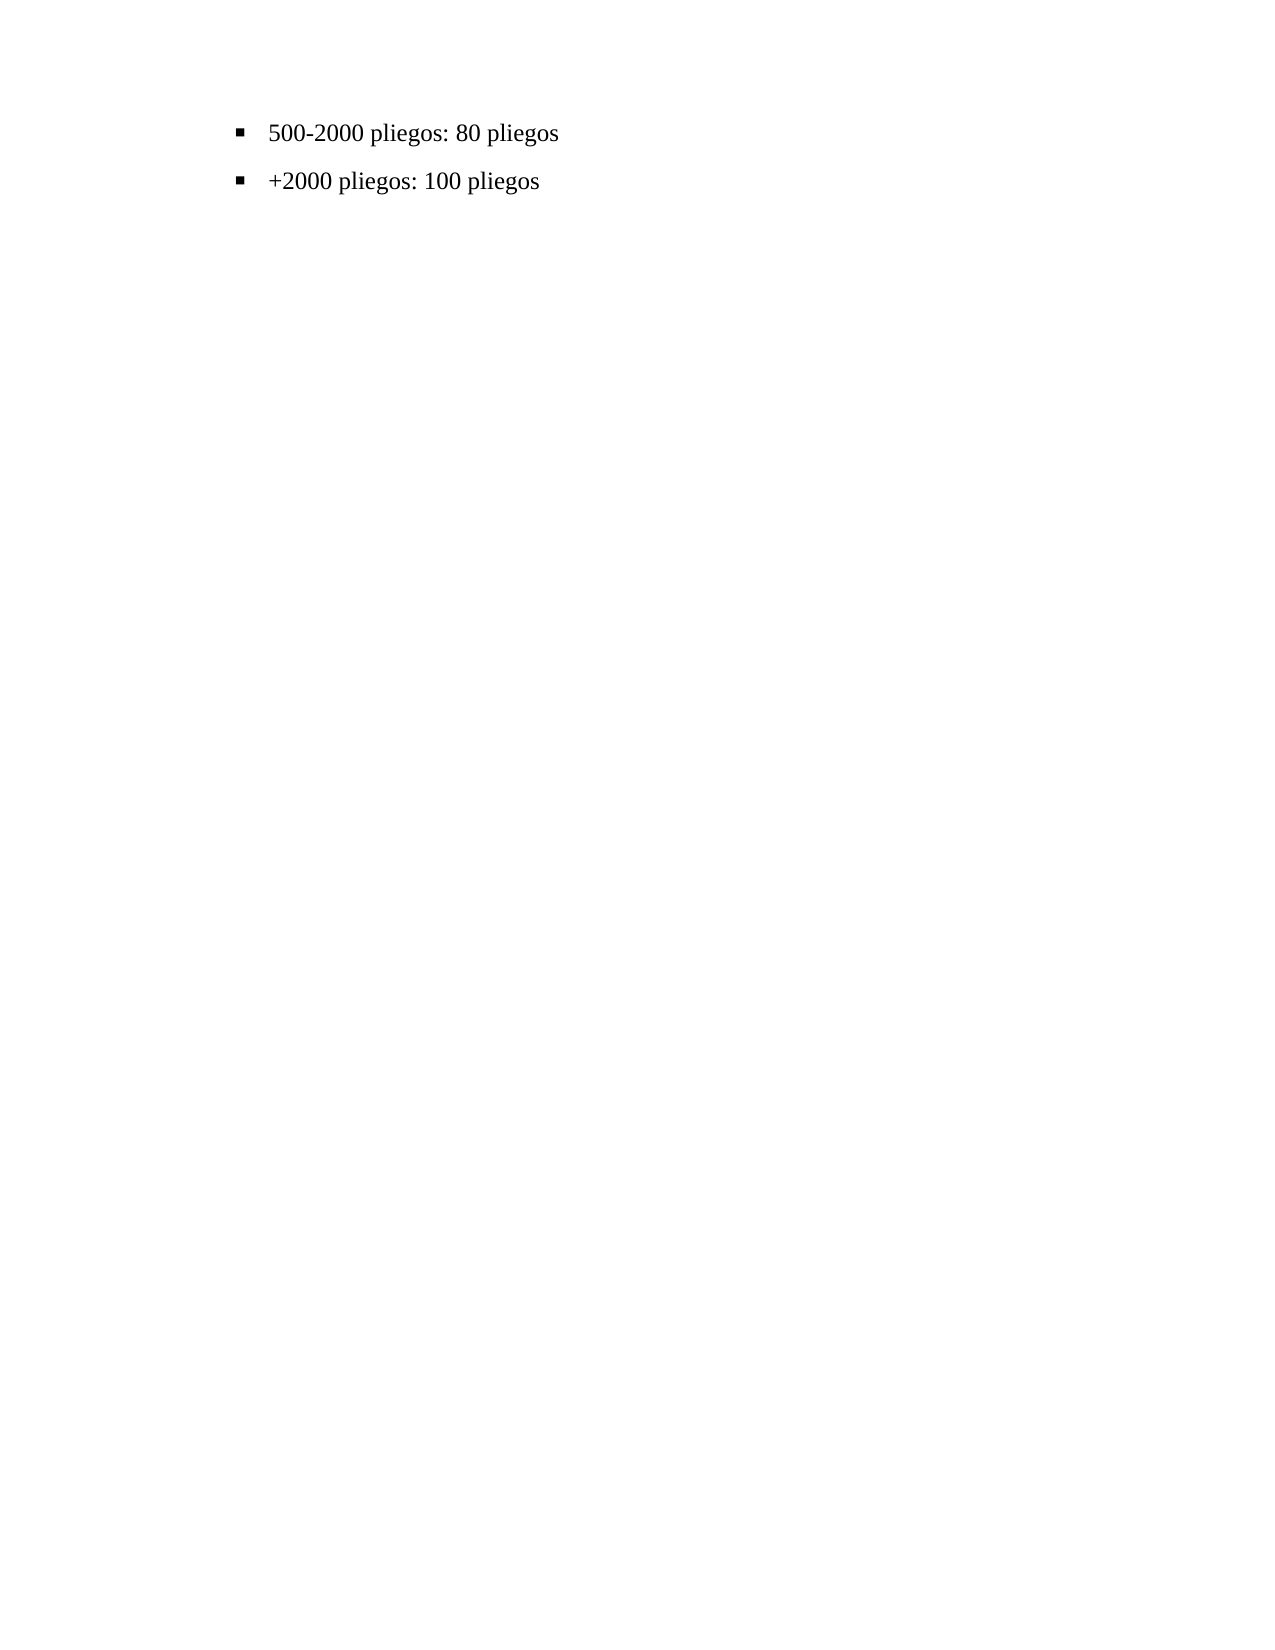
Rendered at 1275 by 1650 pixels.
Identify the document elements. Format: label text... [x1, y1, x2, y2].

list 500-2000 pliegos: 80 pliegos [231, 118, 1157, 147]
list +2000 pliegos: 100 pliegos [231, 166, 1157, 194]
